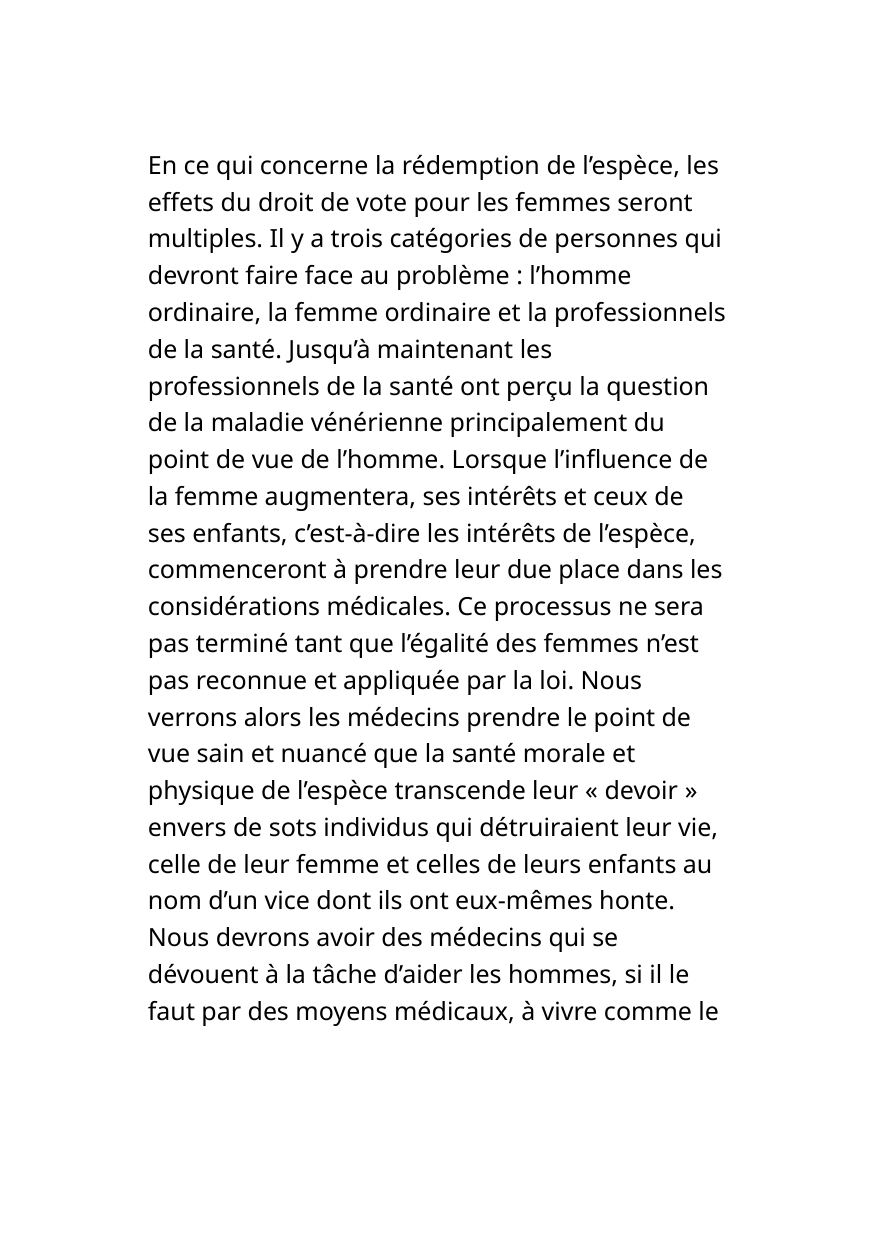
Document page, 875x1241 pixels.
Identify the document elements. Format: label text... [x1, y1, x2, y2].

text En ce qui concerne la rédemption de l’espèce, les effets du droit de vote pour les femmes seront multiples. Il y a trois catégories de personnes qui devront faire face au problème : l’homme ordinaire, la femme ordinaire et la professionnels de la santé. Jusqu’à maintenant les professionnels de la santé ont perçu la question de la maladie vénérienne principalement du point de vue de l’homme. Lorsque l’influence de la femme augmentera, ses intérêts et ceux de ses enfants, c’est-à-dire les intérêts de l’espèce, commenceront à prendre leur due place dans les considérations médicales. Ce processus ne sera pas terminé tant que l’égalité des femmes n’est pas reconnue et appliquée par la loi. Nous verrons alors les médecins prendre le point de vue sain et nuancé que la santé morale et physique de l’espèce transcende leur « devoir » envers de sots individus qui détruiraient leur vie, celle de leur femme et celles de leurs enfants au nom d’un vice dont ils ont eux-mêmes honte. Nous devrons avoir des médecins qui se dévouent à la tâche d’aider les hommes, si il le faut par des moyens médicaux, à vivre comme le [148, 148, 726, 1027]
